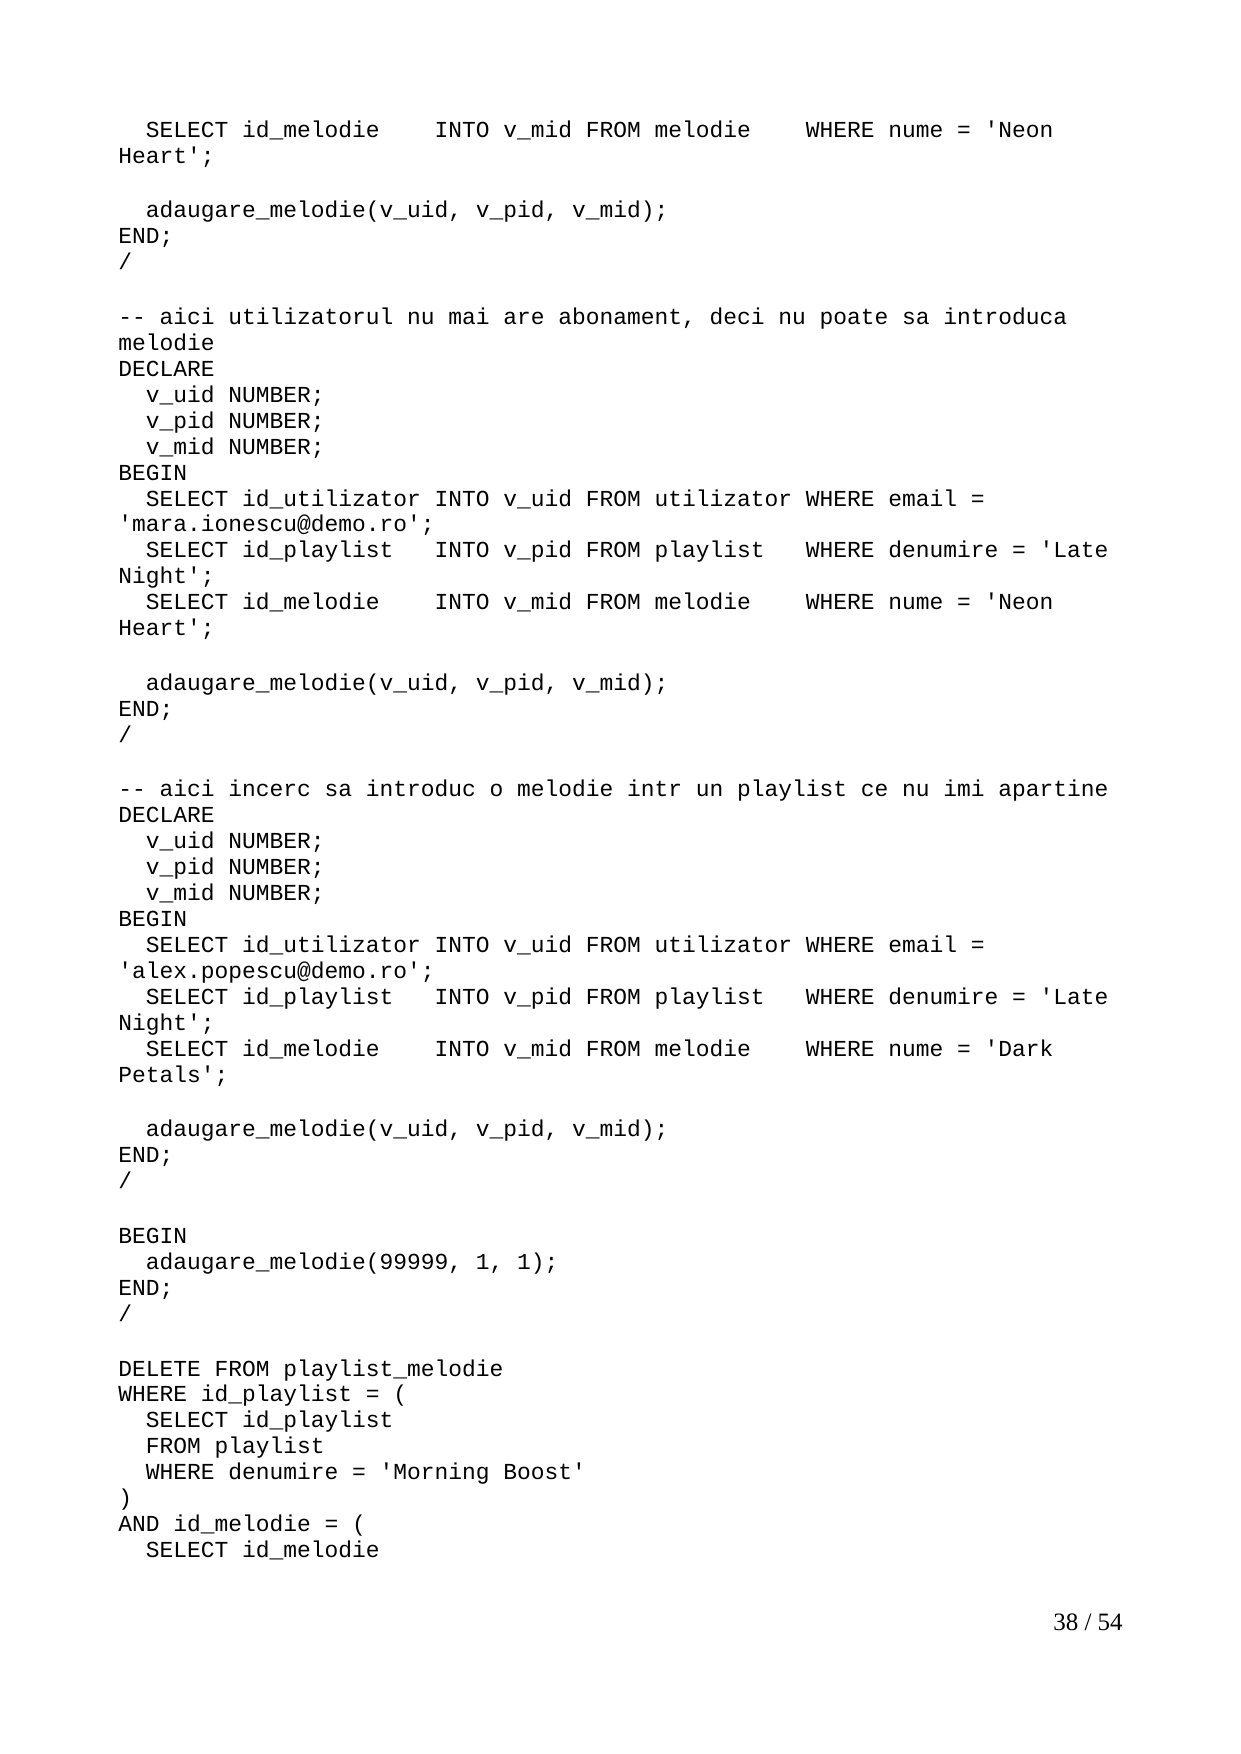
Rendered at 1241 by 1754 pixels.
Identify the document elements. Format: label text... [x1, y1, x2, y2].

text END; [118, 1276, 1122, 1302]
text END; [118, 697, 1122, 723]
text SELECT id_utilizator INTO v_uid FROM utilizator WHERE email = 'alex.popescu@demo.ro'; [118, 933, 1122, 985]
text BEGIN [118, 1224, 1122, 1250]
text DELETE FROM playlist_melodie [118, 1357, 1122, 1383]
text SELECT id_melodie INTO v_mid FROM melodie WHERE nume = 'Dark Petals'; [118, 1037, 1122, 1089]
text v_pid NUMBER; [118, 856, 1122, 882]
text adaugare_melodie(99999, 1, 1); [118, 1250, 1122, 1276]
text BEGIN [118, 907, 1122, 933]
text ) [118, 1487, 1122, 1512]
text WHERE id_playlist = ( [118, 1383, 1122, 1409]
text END; [118, 1144, 1122, 1170]
text adaugare_melodie(v_uid, v_pid, v_mid); [118, 671, 1122, 697]
text SELECT id_melodie INTO v_mid FROM melodie WHERE nume = 'Neon Heart'; [118, 118, 1122, 170]
text SELECT id_melodie INTO v_mid FROM melodie WHERE nume = 'Neon Heart'; [118, 591, 1122, 642]
text v_mid NUMBER; [118, 882, 1122, 907]
text adaugare_melodie(v_uid, v_pid, v_mid); [118, 199, 1122, 225]
text WHERE denumire = 'Morning Boost' [118, 1461, 1122, 1487]
text v_uid NUMBER; [118, 383, 1122, 409]
text v_mid NUMBER; [118, 435, 1122, 461]
text SELECT id_playlist INTO v_pid FROM playlist WHERE denumire = 'Late Night'; [118, 985, 1122, 1037]
text SELECT id_melodie [118, 1538, 1122, 1564]
text SELECT id_playlist INTO v_pid FROM playlist WHERE denumire = 'Late Night'; [118, 539, 1122, 591]
text / [118, 723, 1122, 749]
text END; [118, 225, 1122, 251]
text / [118, 1170, 1122, 1196]
text adaugare_melodie(v_uid, v_pid, v_mid); [118, 1118, 1122, 1144]
text v_uid NUMBER; [118, 830, 1122, 856]
text / [118, 1302, 1122, 1328]
text AND id_melodie = ( [118, 1512, 1122, 1538]
text v_pid NUMBER; [118, 409, 1122, 435]
text SELECT id_utilizator INTO v_uid FROM utilizator WHERE email = 'mara.ionescu@demo.ro'; [118, 487, 1122, 539]
text FROM playlist [118, 1435, 1122, 1461]
text DECLARE [118, 804, 1122, 830]
text -- aici incerc sa introduc o melodie intr un playlist ce nu imi apartine [118, 778, 1122, 804]
text / [118, 251, 1122, 277]
text BEGIN [118, 461, 1122, 487]
text DECLARE [118, 357, 1122, 383]
text -- aici utilizatorul nu mai are abonament, deci nu poate sa introduca melodie [118, 305, 1122, 357]
text SELECT id_playlist [118, 1409, 1122, 1435]
